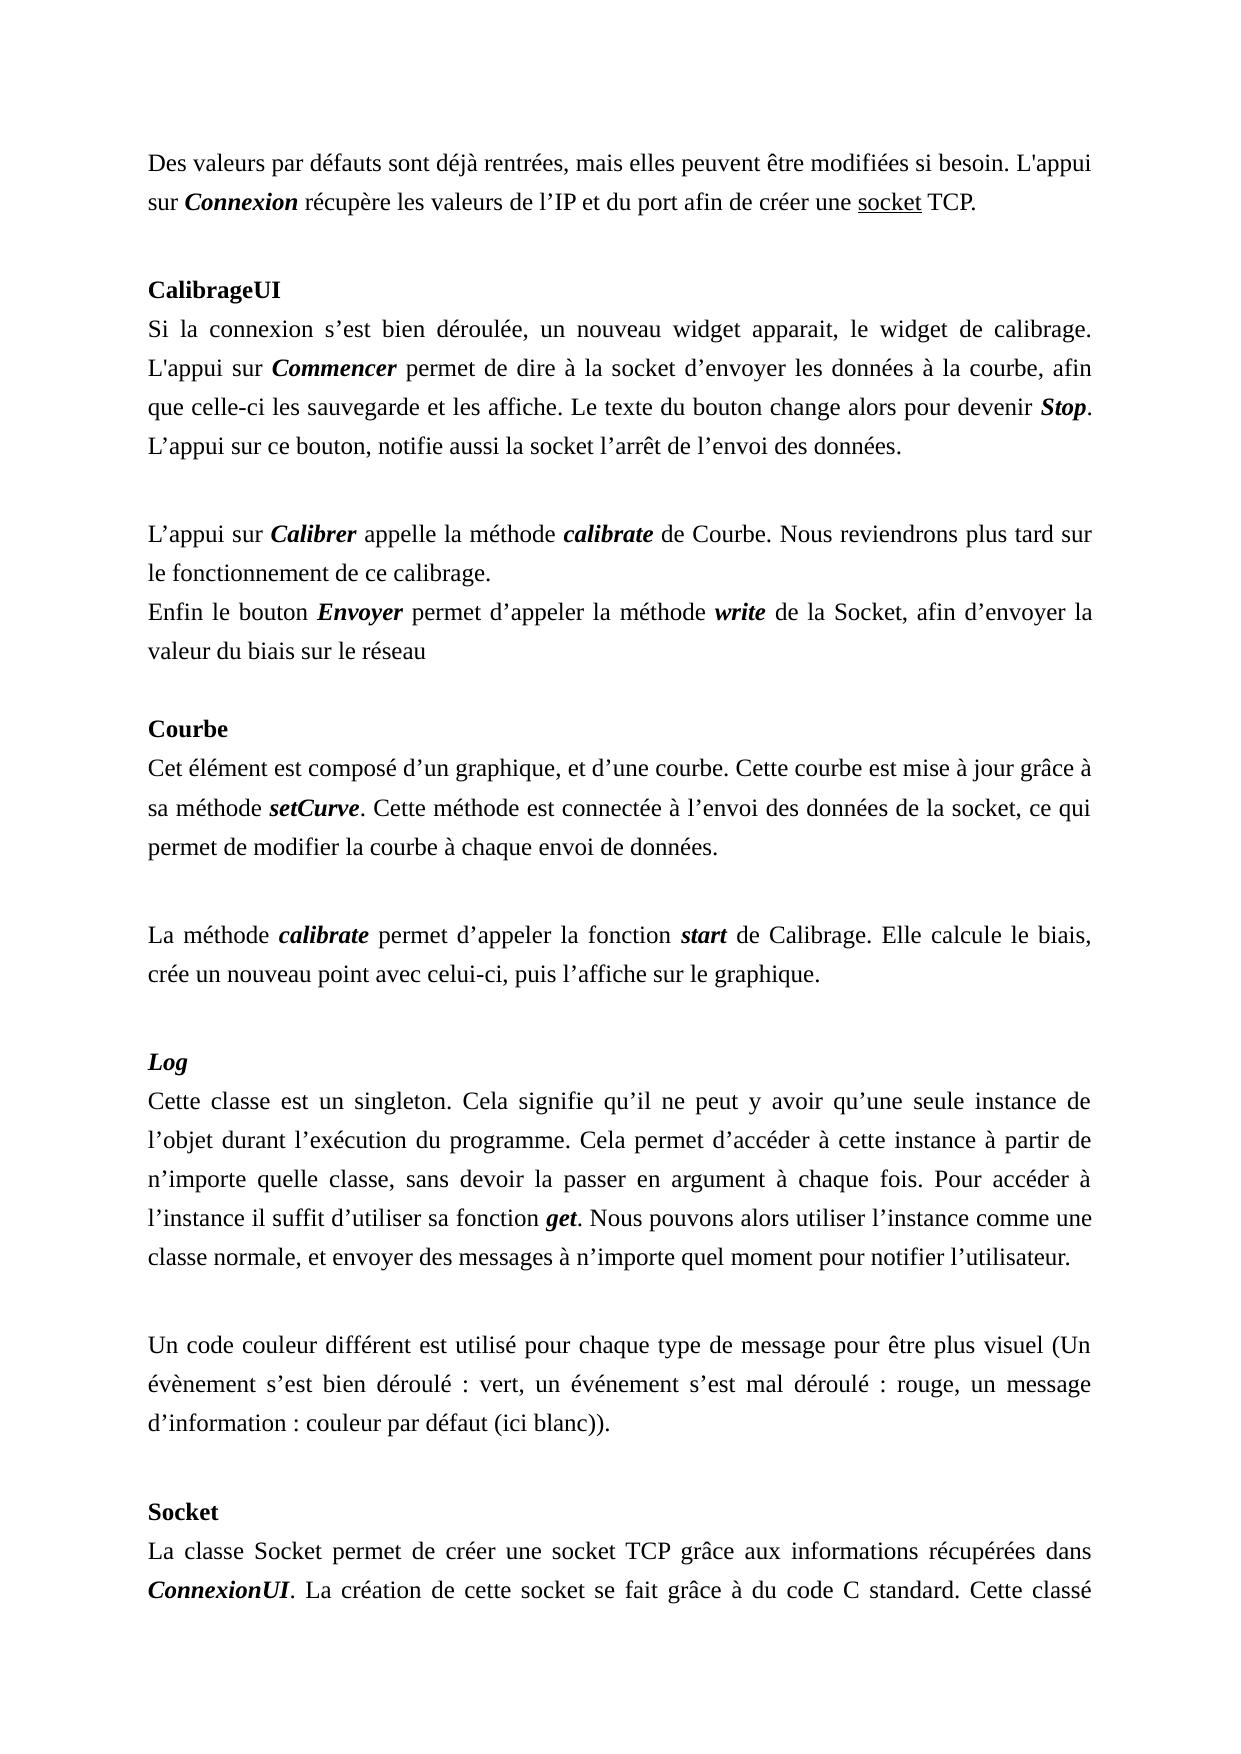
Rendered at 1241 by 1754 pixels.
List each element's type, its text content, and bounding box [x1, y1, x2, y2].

text Socket [148, 1497, 1093, 1525]
text L’appui sur Calibrer appelle la méthode calibrate de Courbe. Nous reviendrons plus tard sur le fonctionnement de ce calibrage. [148, 519, 1093, 587]
text Enfin le bouton Envoyer permet d’appeler la méthode write de la Socket, afin d’envoyer la valeur du biais sur le réseau [148, 597, 1093, 665]
text Des valeurs par défauts sont déjà rentrées, mais elles peuvent être modifiées si besoin. L'appui sur Connexion récupère les valeurs de l’IP et du port afin de créer une socket TCP. [148, 148, 1093, 215]
text Un code couleur différent est utilisé pour chaque type de message pour être plus visuel (Un évènement s’est bien déroulé : vert, un événement s’est mal déroulé : rouge, un message d’information : couleur par défaut (ici blanc)). [148, 1330, 1093, 1437]
text Cet élément est composé d’un graphique, et d’une courbe. Cette courbe est mise à jour grâce à sa méthode setCurve. Cette méthode est connectée à l’envoi des données de la socket, ce qui permet de modifier la courbe à chaque envoi de données. [148, 753, 1093, 860]
text La méthode calibrate permet d’appeler la fonction start de Calibrage. Elle calcule le biais, crée un nouveau point avec celui-ci, puis l’affiche sur le graphique. [148, 920, 1093, 988]
text Log [148, 1047, 1093, 1076]
text La classe Socket permet de créer une socket TCP grâce aux informations récupérées dans ConnexionUI. La création de cette socket se fait grâce à du code C standard. Cette classé [148, 1536, 1093, 1603]
text Courbe [148, 714, 1093, 743]
text Cette classe est un singleton. Cela signifie qu’il ne peut y avoir qu’une seule instance de l’objet durant l’exécution du programme. Cela permet d’accéder à cette instance à partir de n’importe quelle classe, sans devoir la passer en argument à chaque fois. Pour accéder à l’instance il suffit d’utiliser sa fonction get. Nous pouvons alors utiliser l’instance comme une classe normale, et envoyer des messages à n’importe quel moment pour notifier l’utilisateur. [148, 1086, 1093, 1271]
text CalibrageUI [148, 275, 1093, 303]
text Si la connexion s’est bien déroulée, un nouveau widget apparait, le widget de calibrage. L'appui sur Commencer permet de dire à la socket d’envoyer les données à la courbe, afin que celle-ci les sauvegarde et les affiche. Le texte du bouton change alors pour devenir Stop. L’appui sur ce bouton, notifie aussi la socket l’arrêt de l’envoi des données. [148, 314, 1093, 460]
